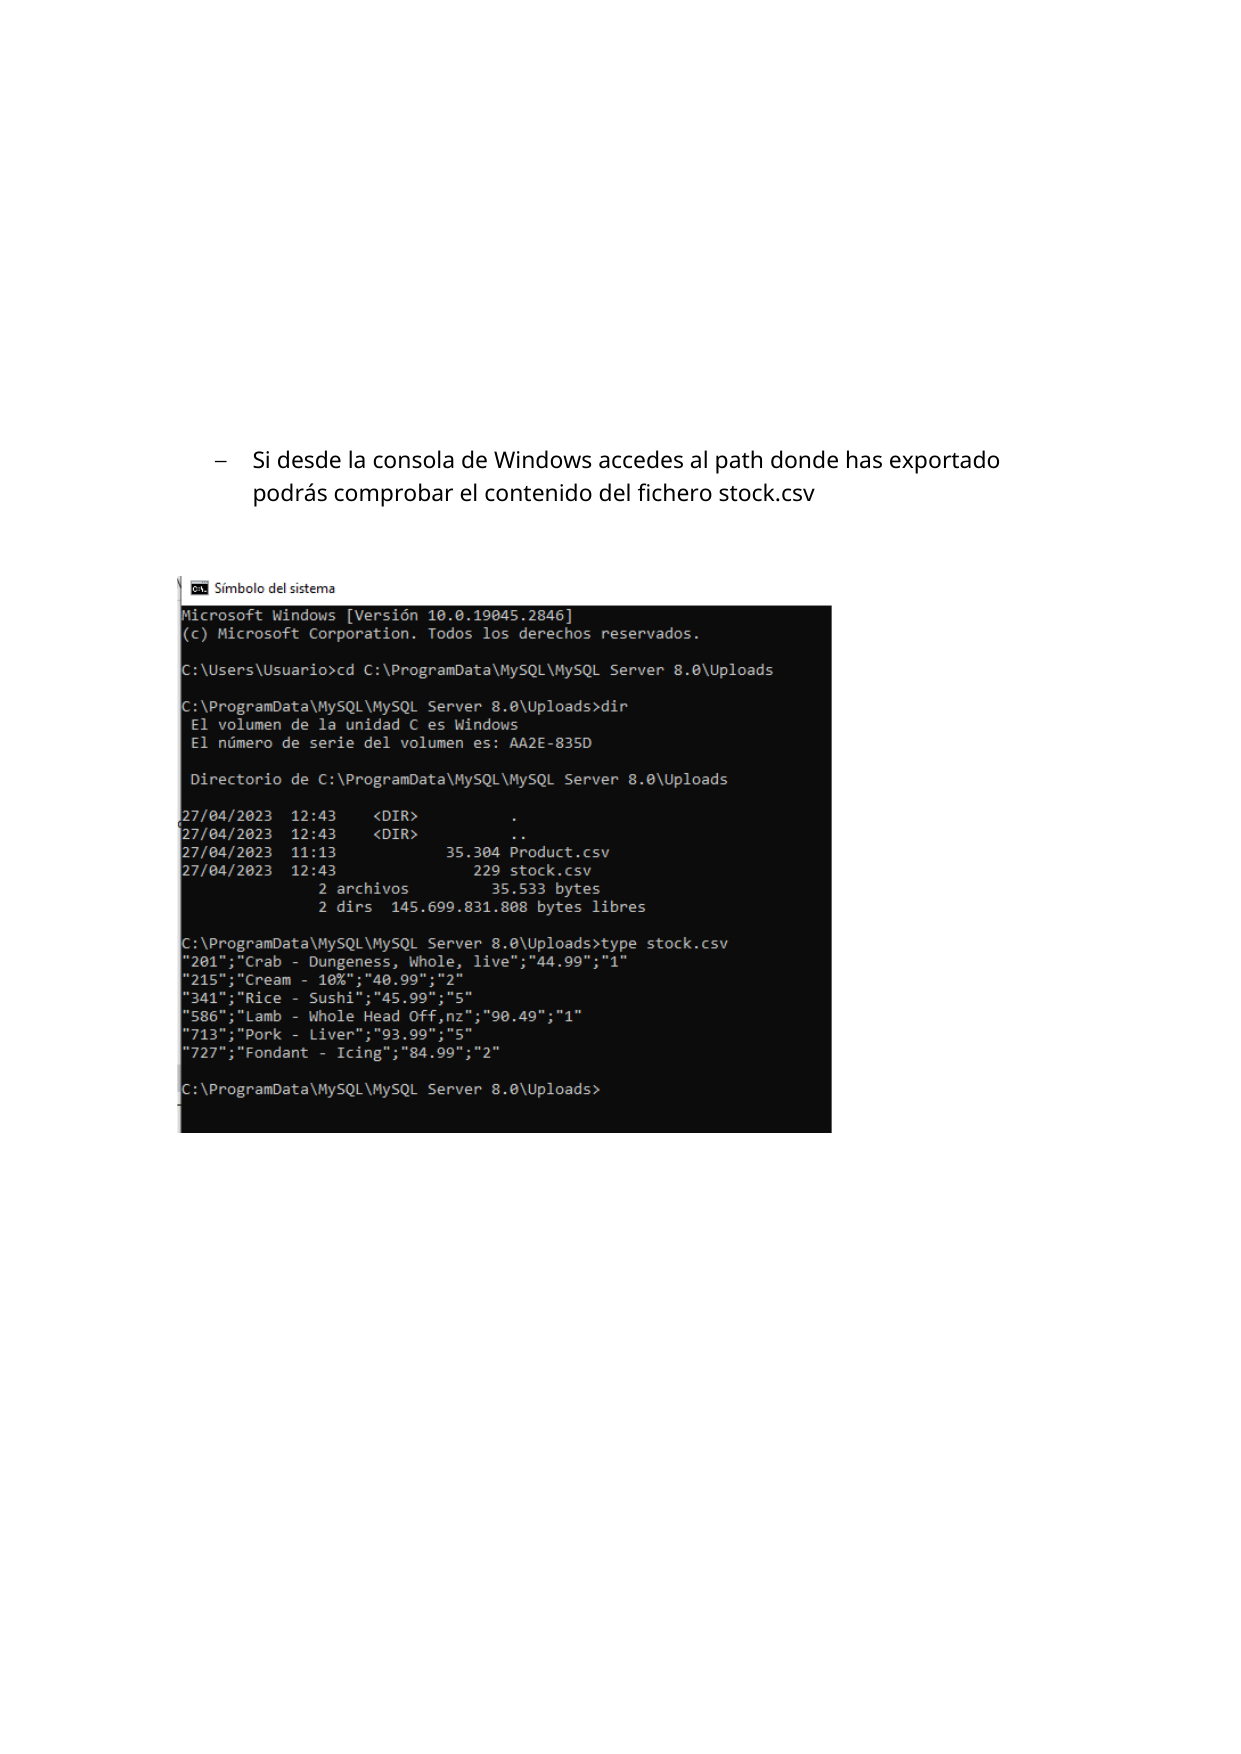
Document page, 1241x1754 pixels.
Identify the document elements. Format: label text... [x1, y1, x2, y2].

list Si desde la consola de Windows accedes al path donde has exportado podrás comprobar el contenido del fichero stock.csv [215, 444, 1063, 508]
